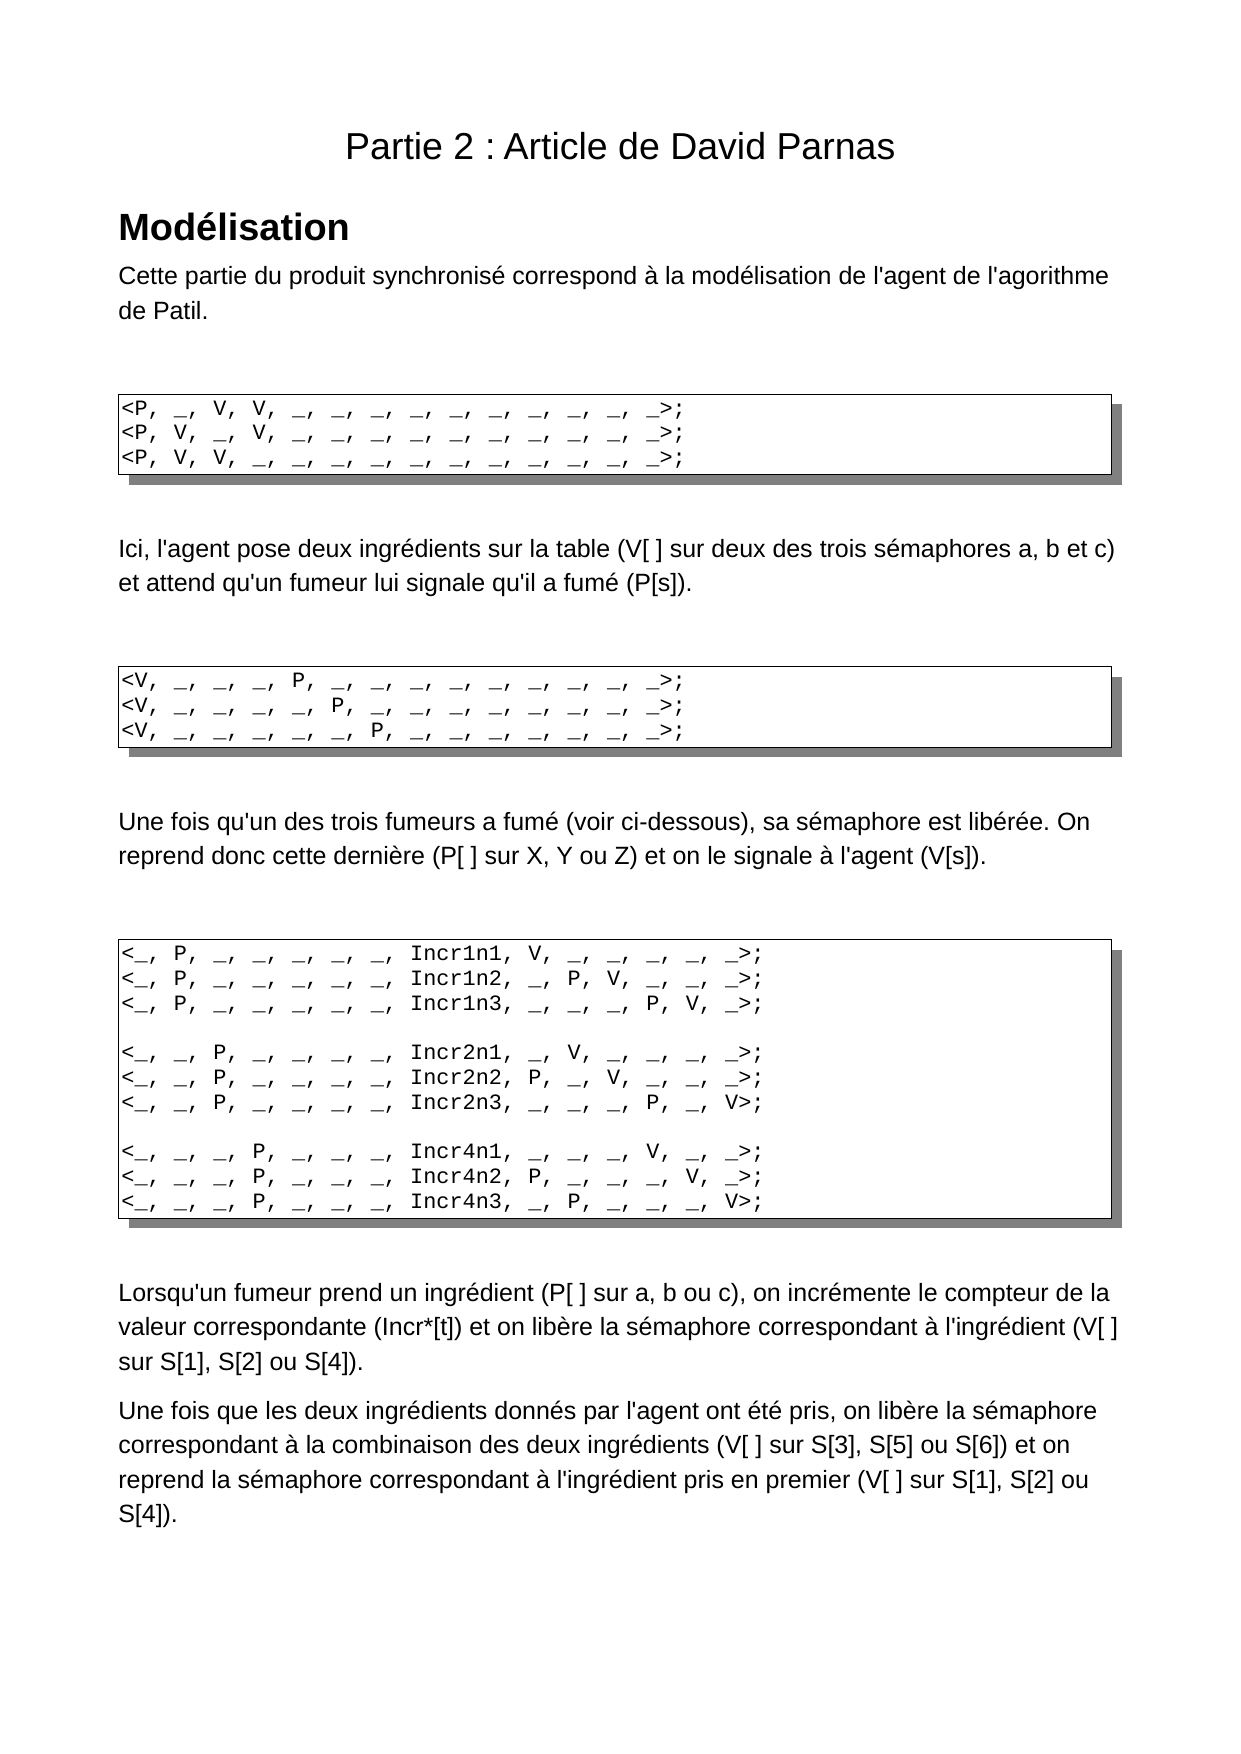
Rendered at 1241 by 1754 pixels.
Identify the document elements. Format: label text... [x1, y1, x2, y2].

text <V, _, _, _, _, P, _, _, _, _, _, _, _, _>; [119, 691, 1111, 716]
text Une fois que les deux ingrédients donnés par l'agent ont été pris, on libère la sémaphore correspondant à la combinaison des deux ingrédients (V[ ] sur S[3], S[5] ou S[6]) et on reprend la sémaphore correspondant à l'ingrédient pris en premier (V[ ] sur S[1], S[2] ou S[4]). [118, 1396, 1122, 1528]
text <V, _, _, _, P, _, _, _, _, _, _, _, _, _>; [119, 667, 1111, 691]
text <_, P, _, _, _, _, _, Incr1n1, V, _, _, _, _, _>; [119, 940, 1111, 964]
text <P, V, _, V, _, _, _, _, _, _, _, _, _, _>; [119, 418, 1111, 443]
text <_, _, P, _, _, _, _, Incr2n1, _, V, _, _, _, _>; [119, 1038, 1111, 1063]
text Ici, l'agent pose deux ingrédients sur la table (V[ ] sur deux des trois sémaphores a, b et c) et attend qu'un fumeur lui signale qu'il a fumé (P[s]). [118, 534, 1122, 597]
text <P, _, V, V, _, _, _, _, _, _, _, _, _, _>; [119, 395, 1111, 418]
text <_, _, P, _, _, _, _, Incr2n2, P, _, V, _, _, _>; [119, 1063, 1111, 1088]
text Cette partie du produit synchronisé correspond à la modélisation de l'agent de l'agorithme de Patil. [118, 261, 1122, 324]
text Une fois qu'un des trois fumeurs a fumé (voir ci-dessous), sa sémaphore est libérée. On reprend donc cette dernière (P[ ] sur X, Y ou Z) et on le signale à l'agent (V[s]). [118, 807, 1122, 870]
subtitle Partie 2 : Article de David Parnas [118, 124, 1122, 167]
text <_, P, _, _, _, _, _, Incr1n3, _, _, _, P, V, _>; [119, 989, 1111, 1017]
text <_, _, _, P, _, _, _, Incr4n1, _, _, _, V, _, _>; [119, 1137, 1111, 1162]
text <_, _, _, P, _, _, _, Incr4n3, _, P, _, _, _, V>; [119, 1187, 1111, 1218]
text Lorsqu'un fumeur prend un ingrédient (P[ ] sur a, b ou c), on incrémente le compteur de la valeur correspondante (Incr*[t]) et on libère la sémaphore correspondant à l'ingrédient (V[ ] sur S[1], S[2] ou S[4]). [118, 1278, 1122, 1375]
text <P, V, V, _, _, _, _, _, _, _, _, _, _, _>; [119, 443, 1111, 474]
text <_, P, _, _, _, _, _, Incr1n2, _, P, V, _, _, _>; [119, 964, 1111, 989]
text <V, _, _, _, _, _, P, _, _, _, _, _, _, _>; [119, 716, 1111, 747]
text <_, _, P, _, _, _, _, Incr2n3, _, _, _, P, _, V>; [119, 1088, 1111, 1116]
text <_, _, _, P, _, _, _, Incr4n2, P, _, _, _, V, _>; [119, 1162, 1111, 1187]
subtitle Modélisation [118, 205, 1122, 249]
